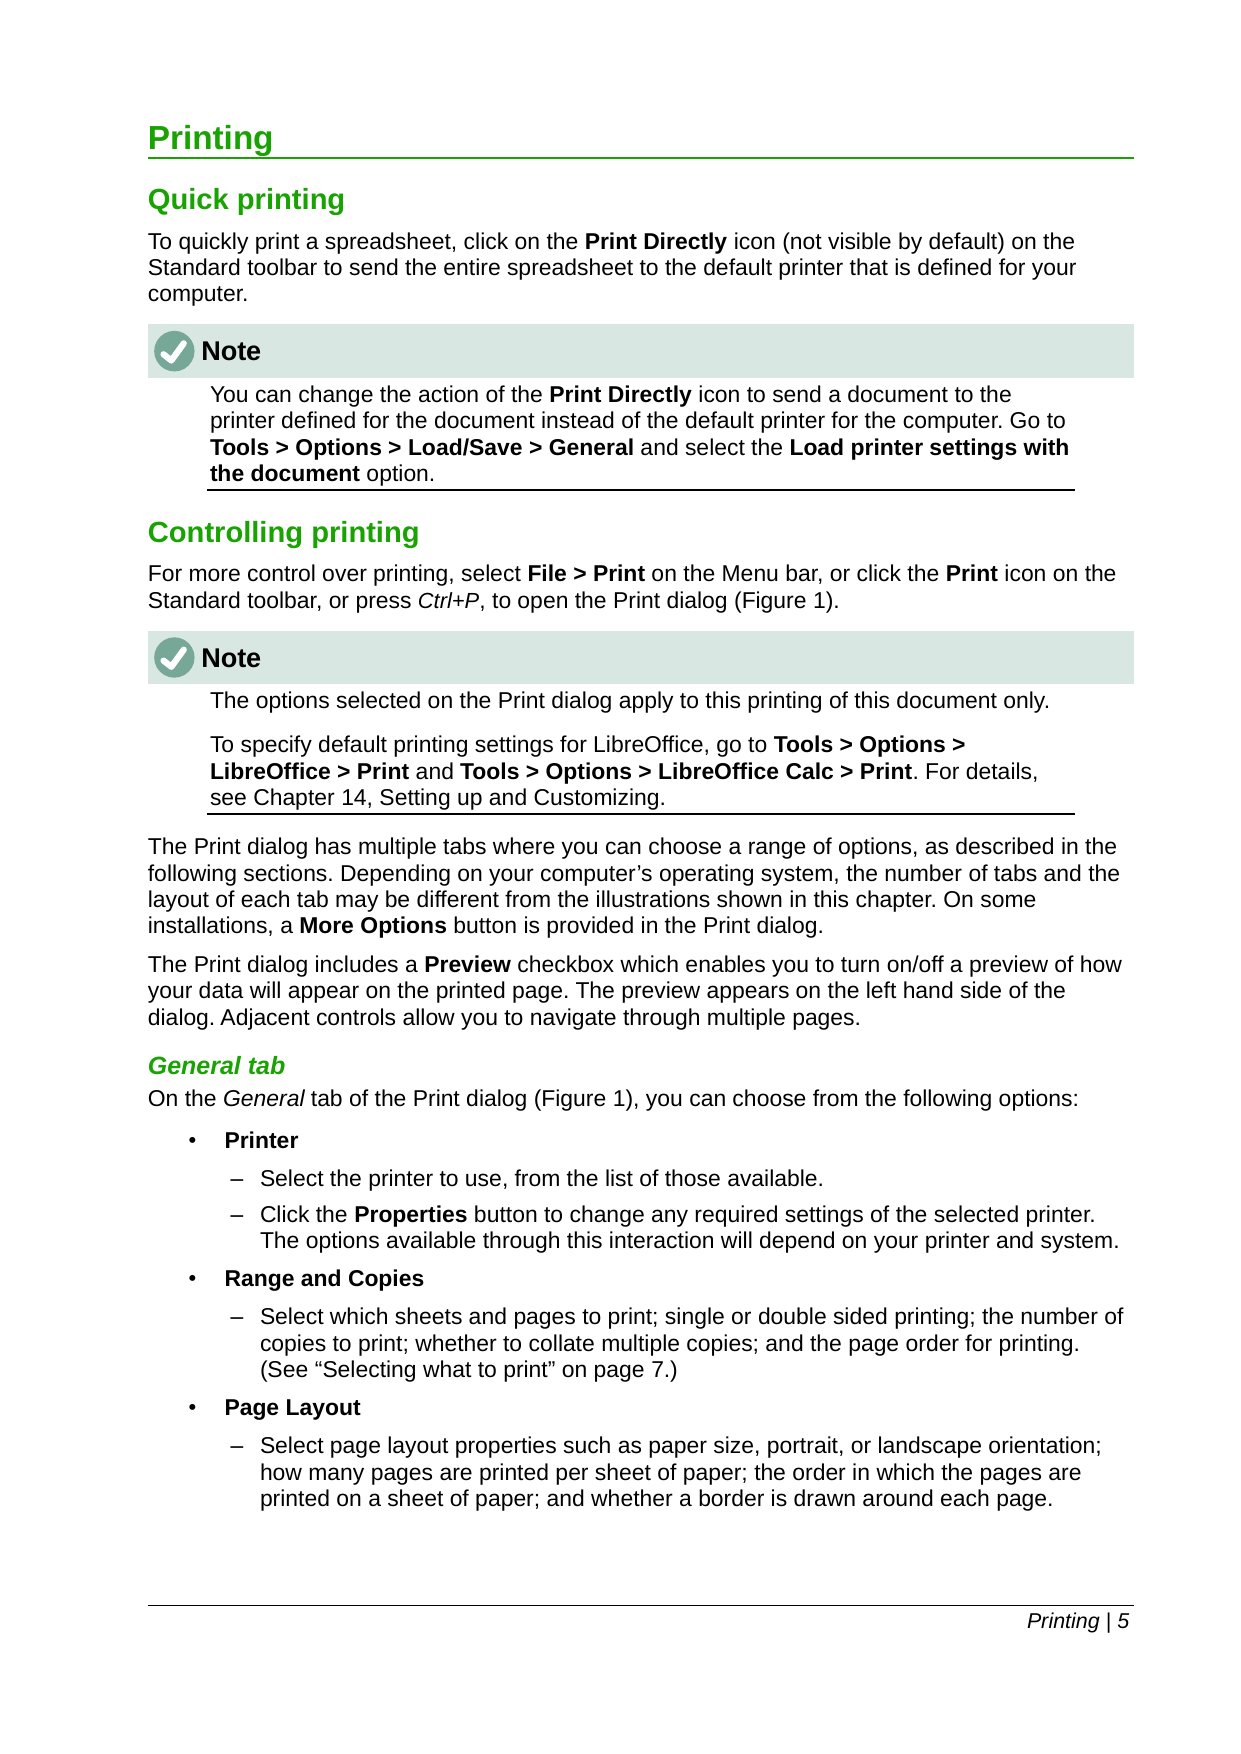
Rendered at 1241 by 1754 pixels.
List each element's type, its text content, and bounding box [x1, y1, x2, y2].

list Select the printer to use, from the list of those available. [230, 1165, 1134, 1192]
subtitle Note [148, 631, 1134, 684]
text For more control over printing, select File > Print on the Menu bar, or click the Print icon on the Standard toolbar, or press Ctrl+P, to open the Print dialog (Figure 1). [148, 560, 1134, 613]
subtitle Controlling printing [148, 515, 1134, 548]
text The options selected on the Print dialog apply to this printing of this document only. [207, 684, 1075, 713]
text The Print dialog includes a Preview checkbox which enables you to turn on/off a preview of how your data will appear on the printed page. The preview appears on the left hand side of the dialog. Adjacent controls allow you to navigate through multiple pages. [148, 951, 1134, 1030]
text To specify default printing settings for LibreOffice, go to Tools > Options > LibreOffice > Print and Tools > Options > LibreOffice Calc > Print. For details, see Chapter 14, Setting up and Customizing. [207, 728, 1075, 813]
list Click the Properties button to change any required settings of the selected printer. The options available through this interaction will depend on your printer and system. [230, 1201, 1134, 1253]
subtitle Quick printing [148, 182, 1134, 216]
subtitle Printing [148, 118, 1134, 157]
text To quickly print a spreadsheet, click on the Print Directly icon (not visible by default) on the Standard toolbar to send the entire spreadsheet to the default printer that is defined for your computer. [148, 228, 1134, 307]
list On the General tab of the Print dialog (Figure 1), you can choose from the following options: [148, 1085, 1134, 1112]
subtitle Note [148, 324, 1134, 378]
list Page Layout [185, 1391, 1134, 1423]
list Printer [185, 1124, 1134, 1156]
text You can change the action of the Print Directly icon to send a document to the printer defined for the document instead of the default printer for the computer. Go to Tools > Options > Load/Save > General and select the Load printer settings with the document option. [207, 378, 1075, 489]
text The Print dialog has multiple tabs where you can choose a range of options, as described in the following sections. Depending on your computer’s operating system, the number of tabs and the layout of each tab may be different from the illustrations shown in this chapter. On some installations, a More Options button is provided in the Print dialog. [148, 833, 1134, 938]
list Select which sheets and pages to print; single or double sided printing; the number of copies to print; whether to collate multiple copies; and the page order for printing. (See “Selecting what to print” on page 7.) [230, 1303, 1134, 1382]
list Select page layout properties such as paper size, portrait, or landscape orientation; how many pages are printed per sheet of paper; the order in which the pages are printed on a sheet of paper; and whether a border is drawn around each page. [230, 1432, 1134, 1511]
list Range and Copies [185, 1262, 1134, 1294]
subtitle General tab [148, 1051, 1134, 1079]
